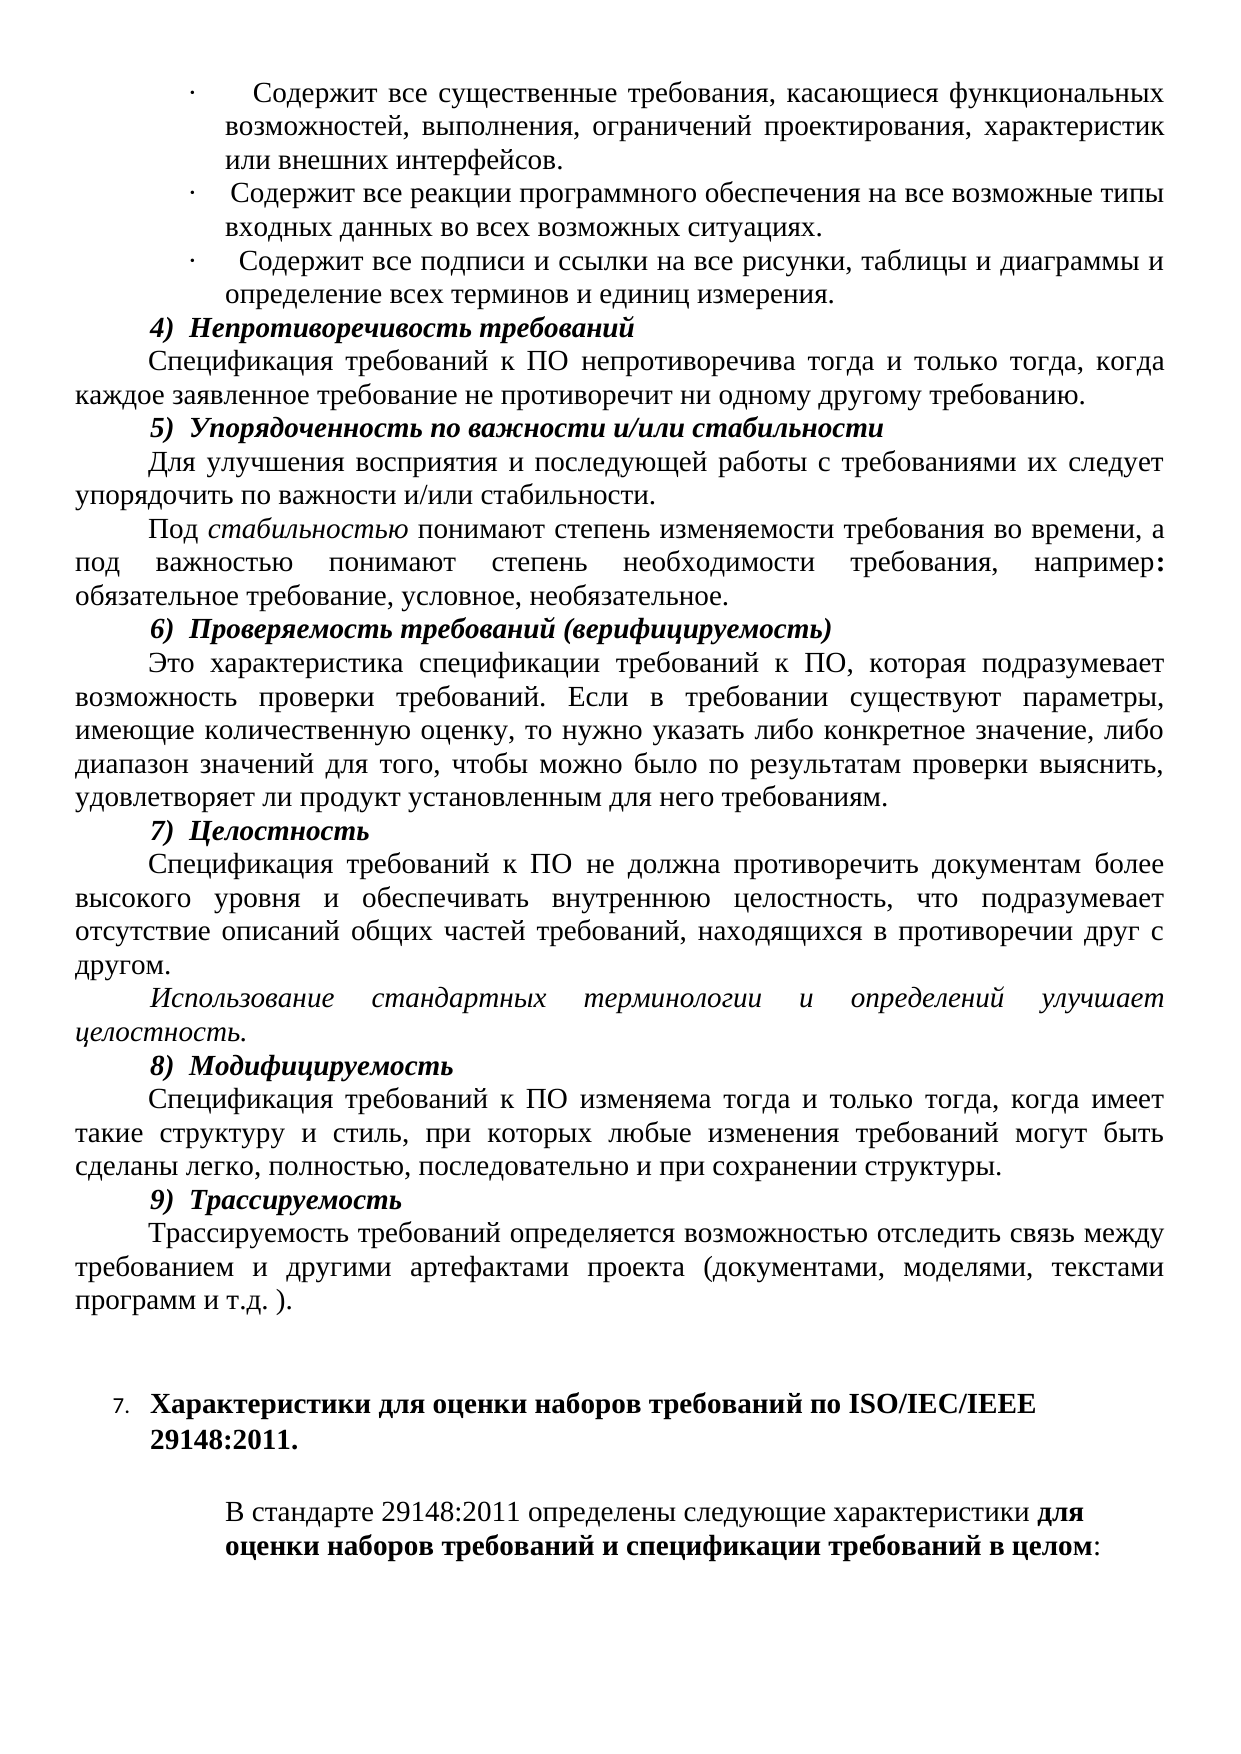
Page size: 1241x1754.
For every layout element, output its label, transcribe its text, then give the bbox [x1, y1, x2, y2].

text Это характеристика спецификации требований к ПО, которая подразумевает возможность проверки требований. Если в требовании существуют параметры, имеющие количественную оценку, то нужно указать либо конкретное значение, либо диапазон значений для того, чтобы можно было по результатам проверки выяснить, удовлетворяет ли продукт установленным для него требованиям. [75, 645, 1165, 813]
text 7) Целостность [75, 813, 1165, 846]
text В стандарте 29148:2011 определены следующие характеристики для оценки наборов требований и спецификации требований в целом: [225, 1494, 1165, 1561]
text 8) Модифицируемость [75, 1048, 1165, 1081]
text 5) Упорядоченность по важности и/или стабильности [75, 410, 1165, 444]
text · Содержит все подписи и ссылки на все рисунки, таблицы и диаграммы и определение всех терминов и единиц измерения. [187, 243, 1165, 310]
text · Содержит все реакции программного обеспечения на все возможные типы входных данных во всех возможных ситуациях. [187, 176, 1165, 243]
text Трассируемость требований определяется возможностью отследить связь между требованием и другими артефактами проекта (документами, моделями, текстами программ и т.д. ). [75, 1215, 1165, 1316]
text · Содержит все существенные требования, касающиеся функциональных возможностей, выполнения, ограничений проектирования, характеристик или внешних интерфейсов. [187, 75, 1165, 176]
list Характеристики для оценки наборов требований по ISO/IEC/IEEE 29148:2011. [112, 1386, 1165, 1455]
text Спецификация требований к ПО не должна противоречить документам более высокого уровня и обеспечивать внутреннюю целостность, что подразумевает отсутствие описаний общих частей требований, находящихся в противоречии друг с другом. [75, 846, 1165, 981]
text Спецификация требований к ПО изменяема тогда и только тогда, когда имеет такие структуру и стиль, при которых любые изменения требований могут быть сделаны легко, полностью, последовательно и при сохранении структуры. [75, 1081, 1165, 1182]
text 4) Непротиворечивость требований [75, 310, 1165, 343]
text Спецификация требований к ПО непротиворечива тогда и только тогда, когда каждое заявленное требование не противоречит ни одному другому требованию. [75, 343, 1165, 410]
text Использование стандартных терминологии и определений улучшает целостность. [75, 981, 1165, 1048]
text Под стабильностью понимают степень изменяемости требования во времени, а под важностью понимают степень необходимости требования, например: обязательное требование, условное, необязательное. [75, 511, 1165, 612]
text 6) Проверяемость требований (верифицируемость) [75, 612, 1165, 645]
text 9) Трассируемость [75, 1182, 1165, 1215]
text Для улучшения восприятия и последующей работы с требованиями их следует упорядочить по важности и/или стабильности. [75, 444, 1165, 511]
